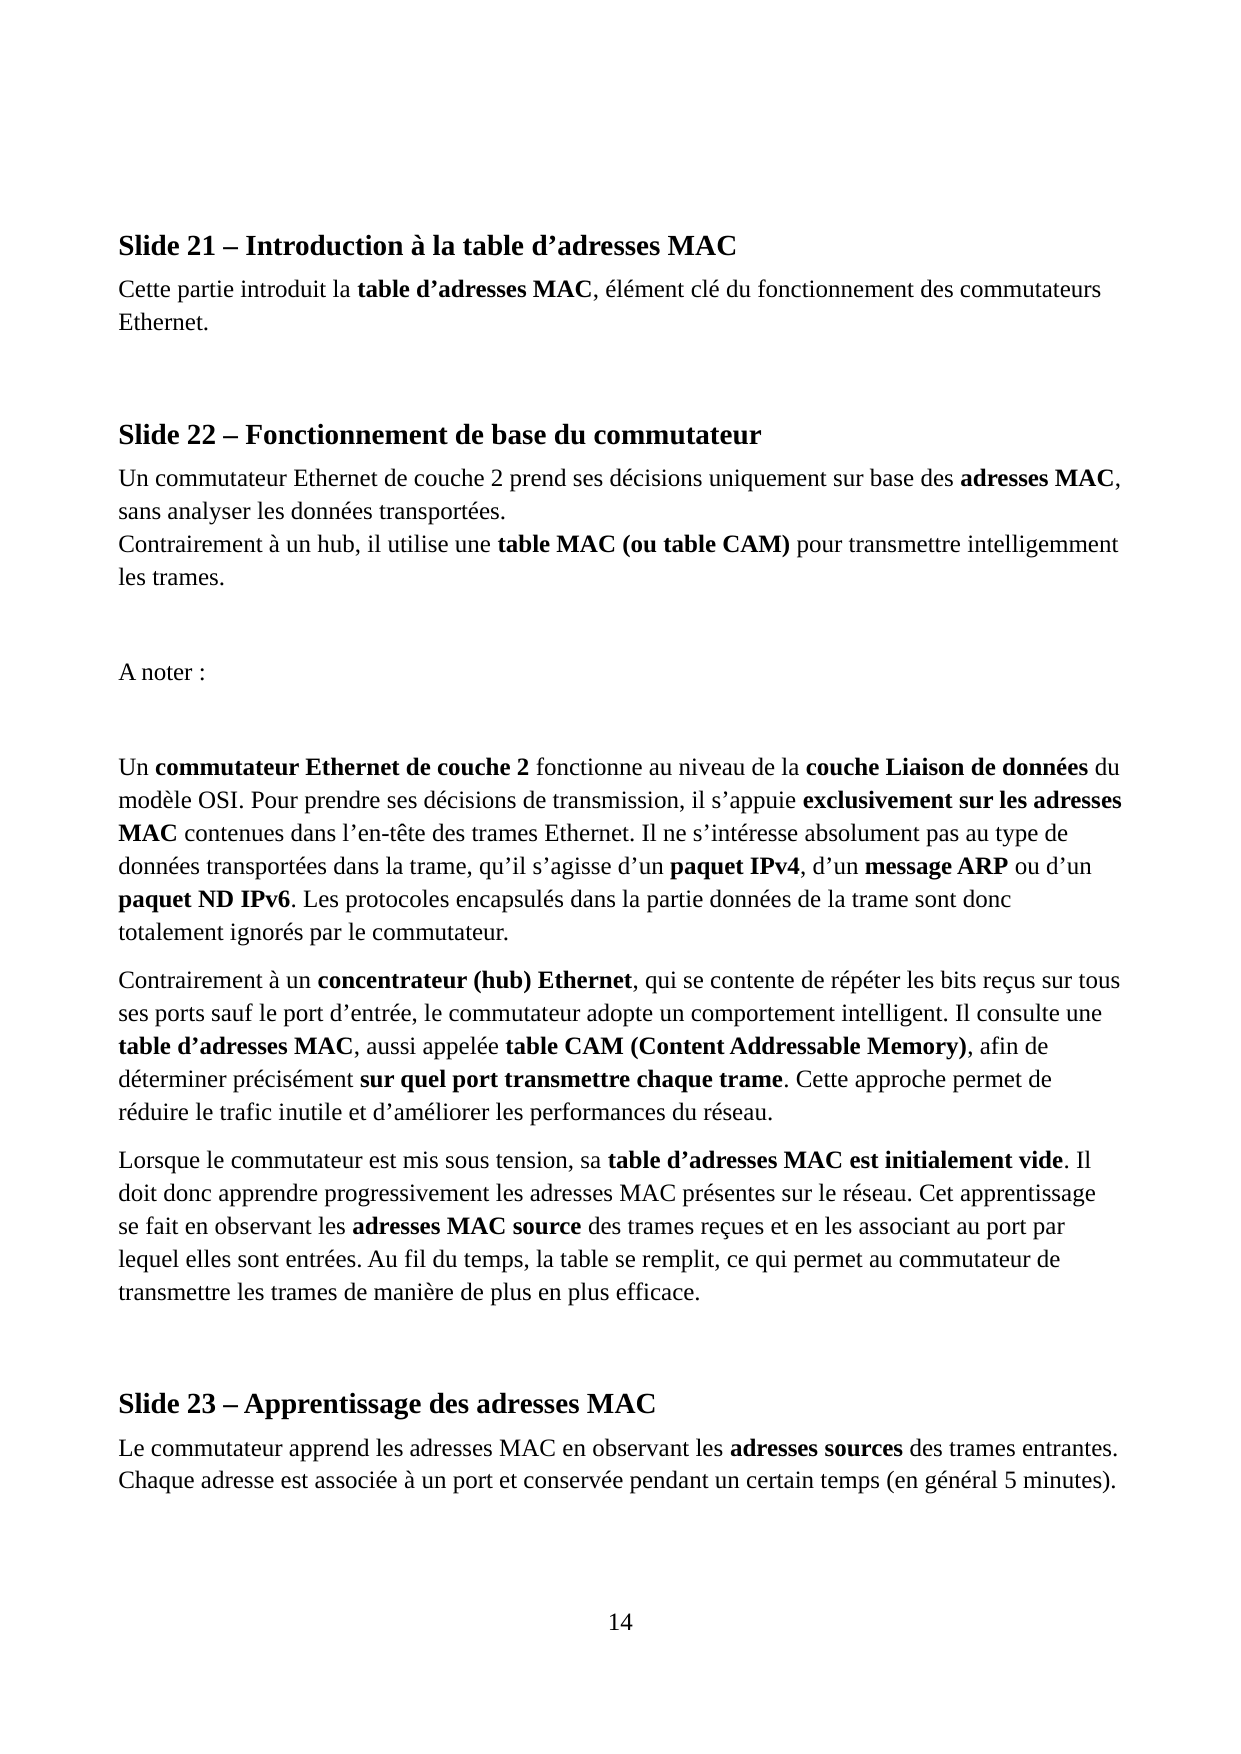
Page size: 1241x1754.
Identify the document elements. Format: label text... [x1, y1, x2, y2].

text Un commutateur Ethernet de couche 2 fonctionne au niveau de la couche Liaison de données du modèle OSI. Pour prendre ses décisions de transmission, il s’appuie exclusivement sur les adresses MAC contenues dans l’en-tête des trames Ethernet. Il ne s’intéresse absolument pas au type de données transportées dans la trame, qu’il s’agisse d’un paquet IPv4, d’un message ARP ou d’un paquet ND IPv6. Les protocoles encapsulés dans la partie données de la trame sont donc totalement ignorés par le commutateur. [118, 752, 1122, 946]
subtitle Slide 21 – Introduction à la table d’adresses MAC [118, 228, 1122, 261]
text Le commutateur apprend les adresses MAC en observant les adresses sources des trames entrantes. Chaque adresse est associée à un port et conservée pendant un certain temps (en général 5 minutes). [118, 1433, 1122, 1494]
text Lorsque le commutateur est mis sous tension, sa table d’adresses MAC est initialement vide. Il doit donc apprendre progressivement les adresses MAC présentes sur le réseau. Cet apprentissage se fait en observant les adresses MAC source des trames reçues et en les associant au port par lequel elles sont entrées. Au fil du temps, la table se remplit, ce qui permet au commutateur de transmettre les trames de manière de plus en plus efficace. [118, 1145, 1122, 1306]
text Cette partie introduit la table d’adresses MAC, élément clé du fonctionnement des commutateurs Ethernet. [118, 274, 1122, 336]
subtitle Slide 23 – Apprentissage des adresses MAC [118, 1387, 1122, 1420]
text Un commutateur Ethernet de couche 2 prend ses décisions uniquement sur base des adresses MAC, sans analyser les données transportées. Contrairement à un hub, il utilise une table MAC (ou table CAM) pour transmettre intelligemment les trames. [118, 463, 1122, 591]
subtitle Slide 22 – Fonctionnement de base du commutateur [118, 417, 1122, 450]
text Contrairement à un concentrateur (hub) Ethernet, qui se contente de répéter les bits reçus sur tous ses ports sauf le port d’entrée, le commutateur adopte un comportement intelligent. Il consulte une table d’adresses MAC, aussi appelée table CAM (Content Addressable Memory), afin de déterminer précisément sur quel port transmettre chaque trame. Cette approche permet de réduire le trafic inutile et d’améliorer les performances du réseau. [118, 965, 1122, 1126]
text A noter : [118, 657, 1122, 686]
